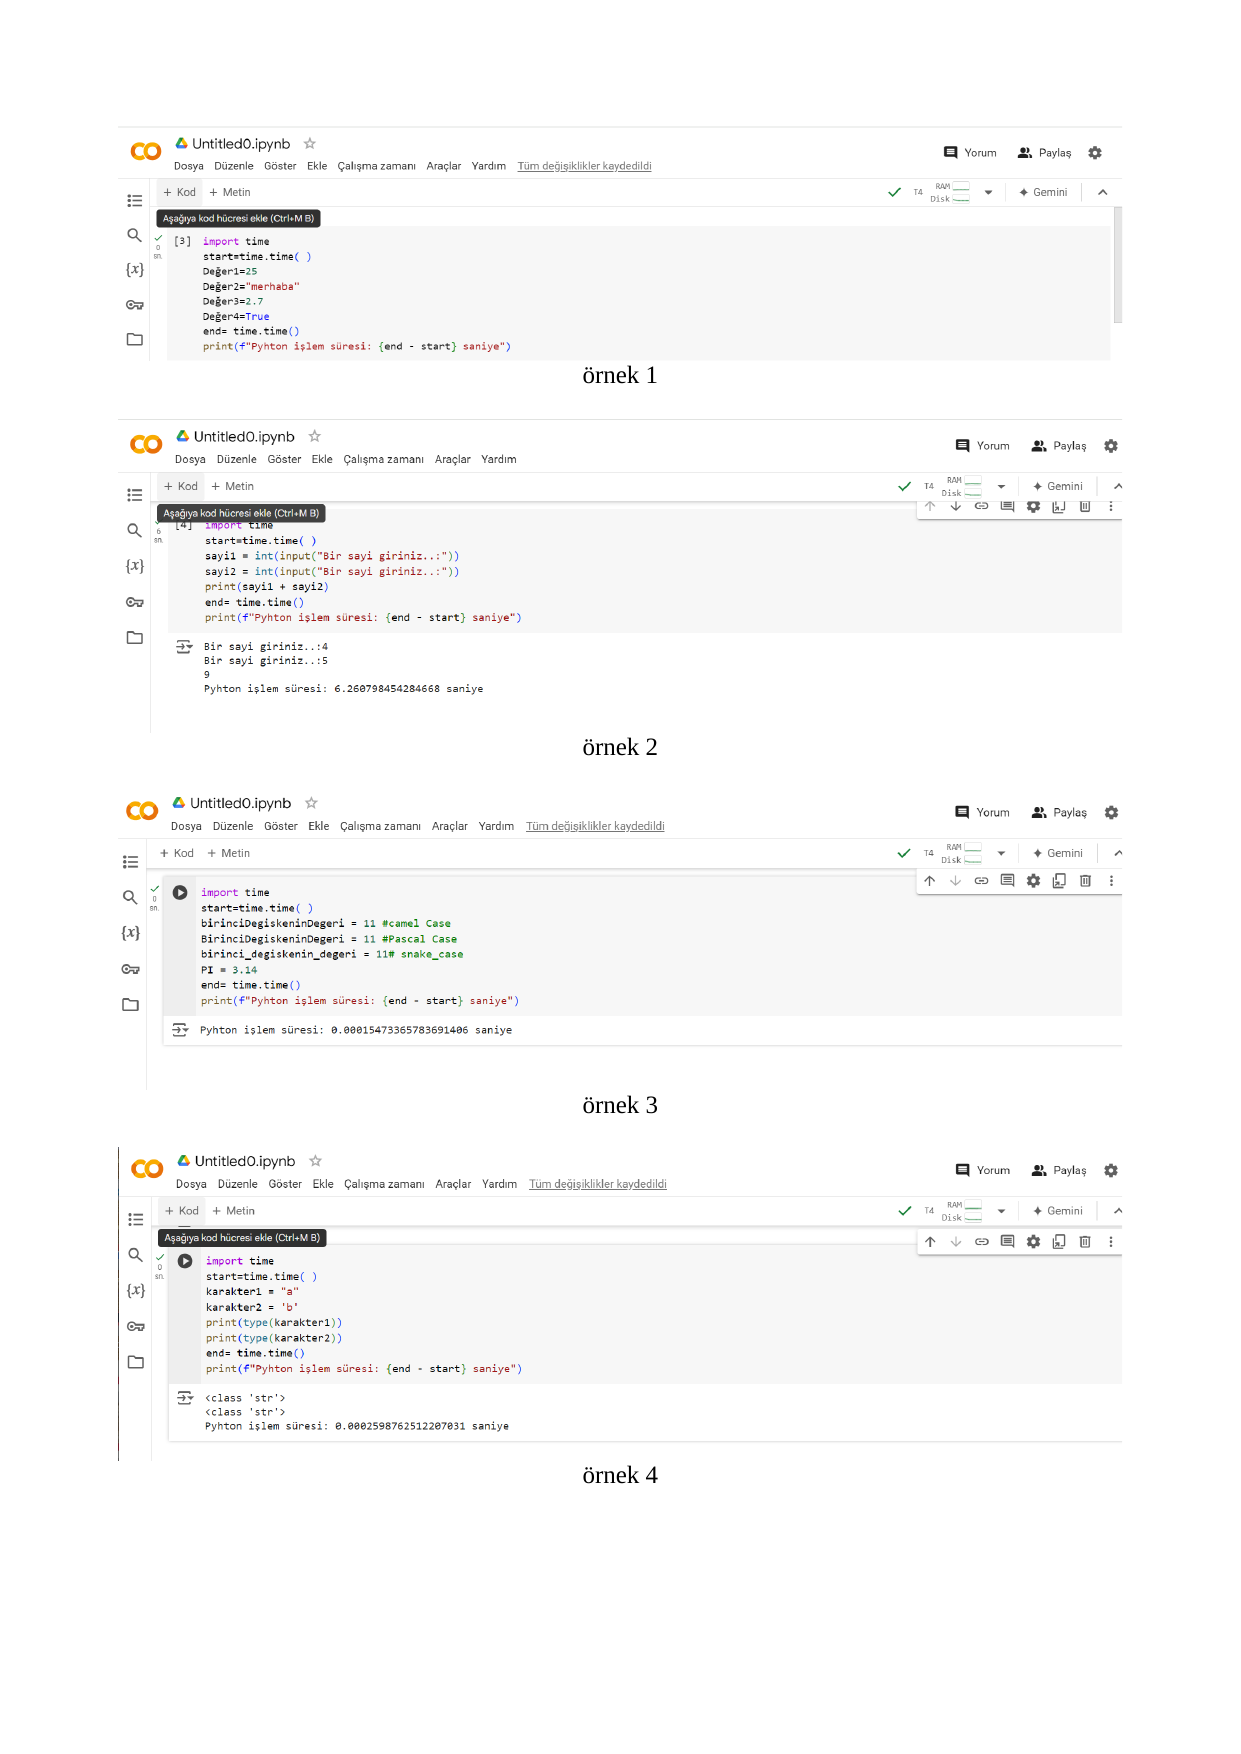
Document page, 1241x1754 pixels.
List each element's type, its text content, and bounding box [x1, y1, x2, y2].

text örnek 2 [118, 733, 1122, 761]
text örnek 3 [118, 1090, 1122, 1119]
picture [118, 789, 1123, 1090]
text örnek 1 [118, 361, 1122, 389]
text örnek 4 [118, 1461, 1122, 1489]
picture [118, 417, 1123, 733]
picture [118, 1147, 1123, 1461]
picture [118, 118, 1123, 361]
